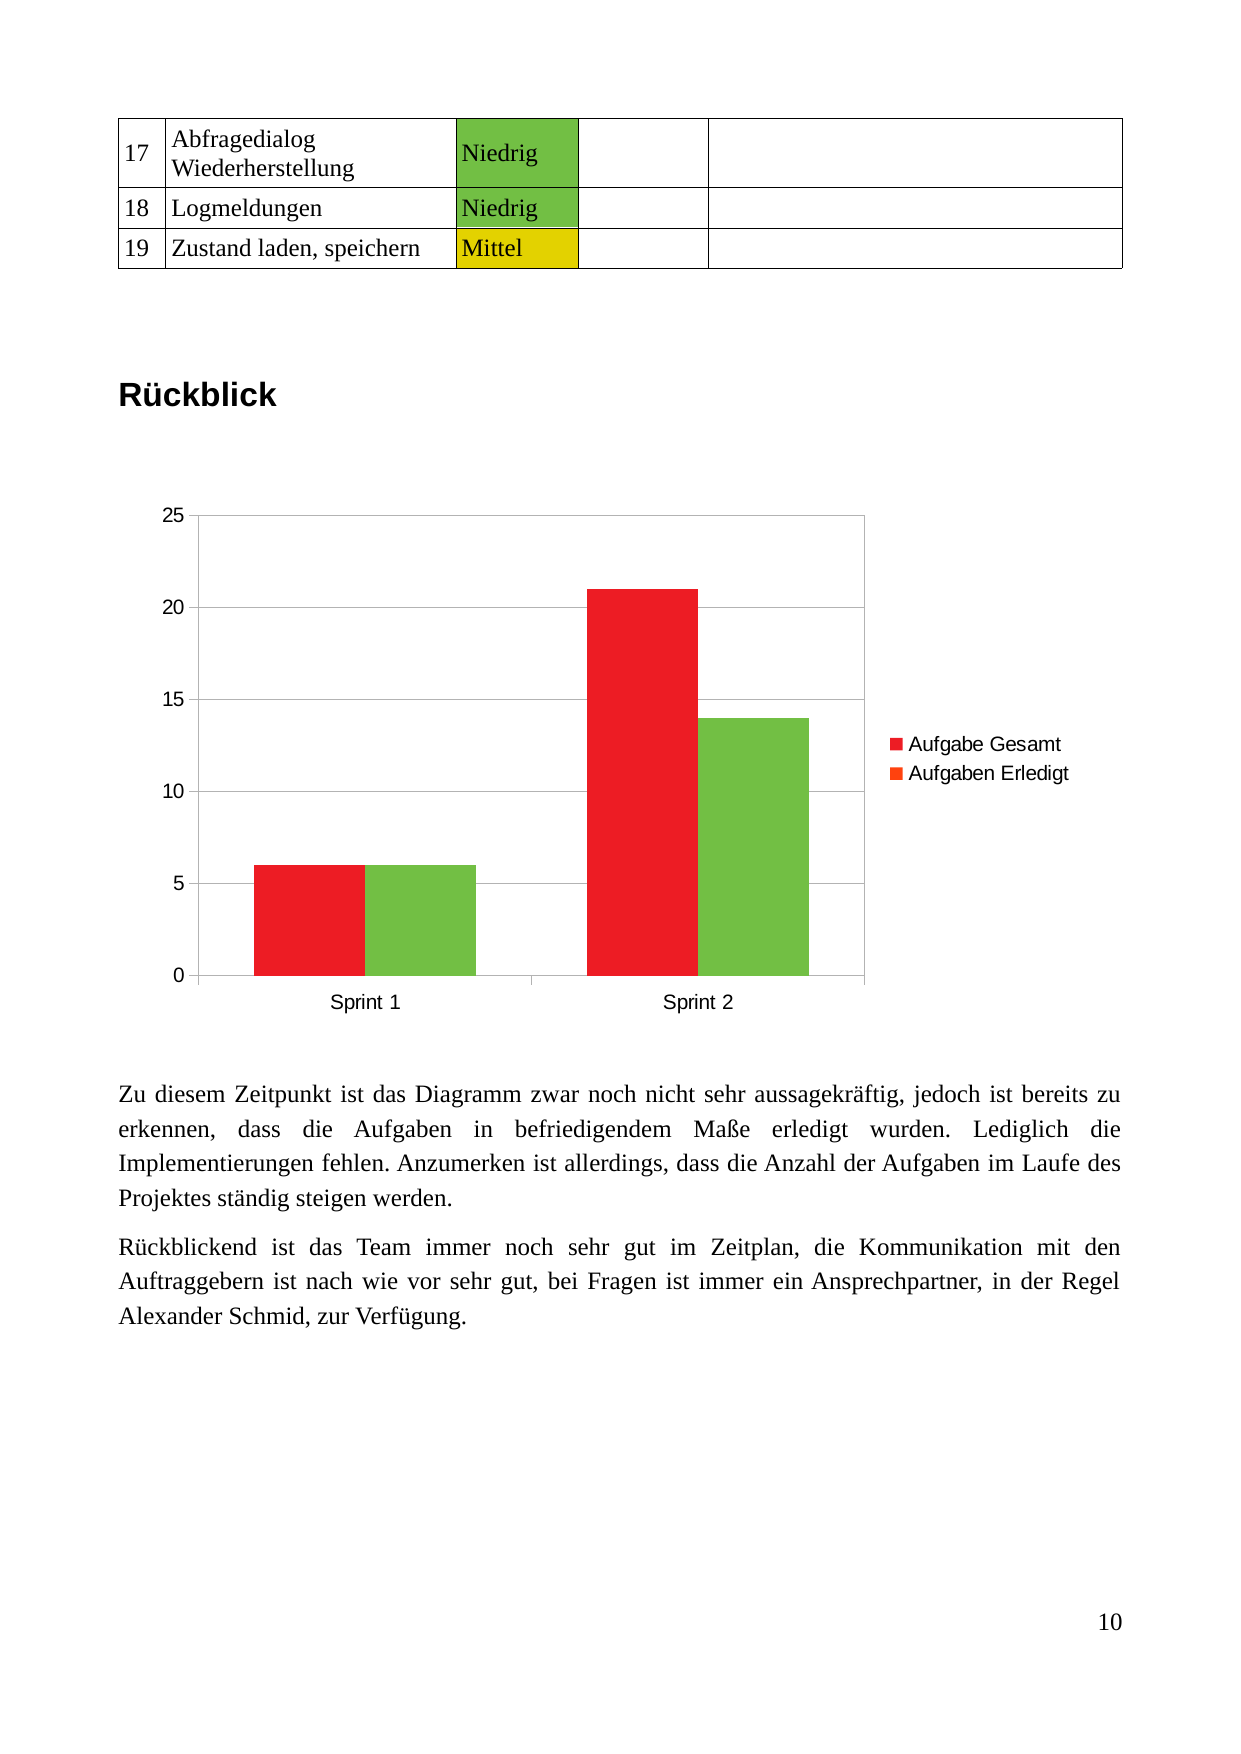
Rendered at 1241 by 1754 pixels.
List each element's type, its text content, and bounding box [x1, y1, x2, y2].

table_cell Niedrig [457, 119, 578, 187]
table_cell [709, 229, 1122, 268]
table_cell [579, 229, 708, 268]
table_cell [579, 188, 708, 227]
table_cell Logmeldungen [166, 188, 456, 227]
table_cell 17 [119, 119, 165, 187]
table_cell Mittel [457, 229, 578, 268]
table_cell [579, 119, 708, 187]
subtitle Rückblick [118, 375, 1122, 414]
table_cell Niedrig [457, 188, 578, 227]
text Rückblickend ist das Team immer noch sehr gut im Zeitplan, die Kommunikation mit den Auftraggebern ist nach wie vor sehr gut, bei Fragen ist immer ein Ansprechpartner, in der Regel Alexander Schmid, zur Verfügung. [118, 1232, 1122, 1330]
table_cell [709, 188, 1122, 227]
table_cell Abfragedialog Wiederherstellung [166, 119, 456, 187]
table_cell Zustand laden, speichern [166, 229, 456, 268]
table_cell [709, 119, 1122, 187]
table_cell 19 [119, 229, 165, 268]
text Zu diesem Zeitpunkt ist das Diagramm zwar noch nicht sehr aussagekräftig, jedoch ist bereits zu erkennen, dass die Aufgaben in befriedigendem Maße erledigt wurden. Lediglich die Implementierungen fehlen. Anzumerken ist allerdings, dass die Anzahl der Aufgaben im Laufe des Projektes ständig steigen werden. [118, 1079, 1122, 1212]
table_cell 18 [119, 188, 165, 227]
